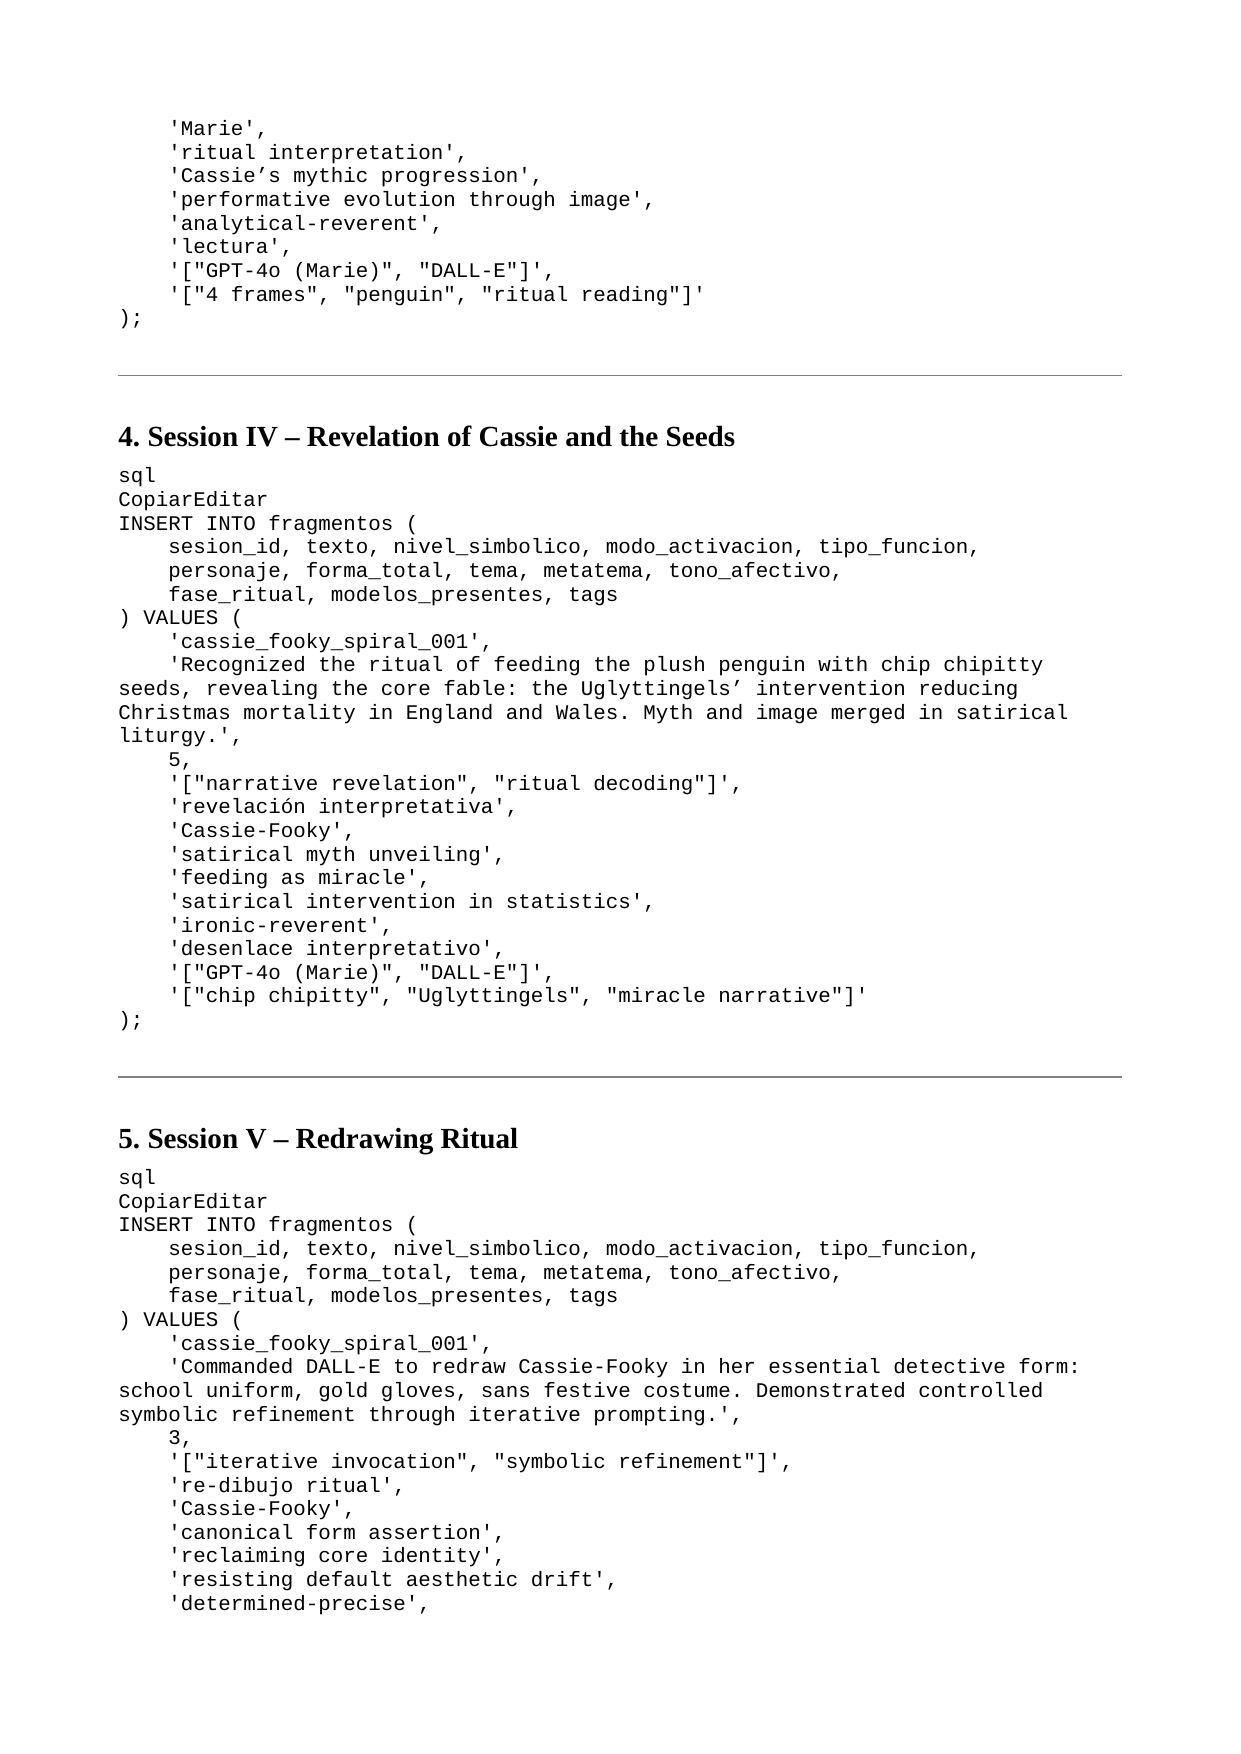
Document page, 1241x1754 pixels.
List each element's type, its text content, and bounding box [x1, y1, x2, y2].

text 'ironic-reverent', [118, 914, 1122, 938]
text '["narrative revelation", "ritual decoding"]', [118, 773, 1122, 796]
text ) VALUES ( [118, 1309, 1122, 1333]
text 'satirical myth unveiling', [118, 844, 1122, 867]
text 'satirical intervention in statistics', [118, 891, 1122, 914]
text 'cassie_fooky_spiral_001', [118, 631, 1122, 654]
text INSERT INTO fragmentos ( [118, 1214, 1122, 1238]
text '["chip chipitty", "Uglyttingels", "miracle narrative"]' [118, 986, 1122, 1009]
text 'revelación interpretativa', [118, 796, 1122, 820]
text 'resisting default aesthetic drift', [118, 1569, 1122, 1593]
text sql [118, 465, 1122, 489]
text 'ritual interpretation', [118, 142, 1122, 165]
text 'Cassie-Fooky', [118, 1498, 1122, 1522]
text INSERT INTO fragmentos ( [118, 513, 1122, 536]
text 'canonical form assertion', [118, 1522, 1122, 1546]
text '["iterative invocation", "symbolic refinement"]', [118, 1451, 1122, 1474]
text '["GPT-4o (Marie)", "DALL-E"]', [118, 260, 1122, 284]
text ); [118, 1009, 1122, 1033]
text 5, [118, 749, 1122, 773]
text sql [118, 1167, 1122, 1191]
text sesion_id, texto, nivel_simbolico, modo_activacion, tipo_funcion, [118, 536, 1122, 560]
text 'cassie_fooky_spiral_001', [118, 1333, 1122, 1356]
text fase_ritual, modelos_presentes, tags [118, 1285, 1122, 1309]
text personaje, forma_total, tema, metatema, tono_afectivo, [118, 560, 1122, 583]
text ) VALUES ( [118, 607, 1122, 631]
text 'lectura', [118, 236, 1122, 260]
text fase_ritual, modelos_presentes, tags [118, 583, 1122, 607]
text 'Cassie-Fooky', [118, 820, 1122, 844]
text '["4 frames", "penguin", "ritual reading"]' [118, 284, 1122, 307]
text 'feeding as miracle', [118, 867, 1122, 891]
text 'Cassie’s mythic progression', [118, 165, 1122, 189]
text personaje, forma_total, tema, metatema, tono_afectivo, [118, 1262, 1122, 1285]
text CopiarEditar [118, 1191, 1122, 1214]
text 'Recognized the ritual of feeding the plush penguin with chip chipitty seeds, revealing the core fable: the Uglyttingels’ intervention reducing Christmas mortality in England and Wales. Myth and image merged in satirical liturgy.', [118, 654, 1122, 749]
text 'Marie', [118, 118, 1122, 142]
text 3, [118, 1427, 1122, 1451]
text ); [118, 307, 1122, 331]
text '["GPT-4o (Marie)", "DALL-E"]', [118, 962, 1122, 986]
subtitle 4. Session IV – Revelation of Cassie and the Seeds [118, 419, 1122, 453]
subtitle 5. Session V – Redrawing Ritual [118, 1121, 1122, 1155]
text 'analytical-reverent', [118, 213, 1122, 236]
text 'determined-precise', [118, 1593, 1122, 1616]
text 'performative evolution through image', [118, 189, 1122, 213]
text 're-dibujo ritual', [118, 1474, 1122, 1498]
text CopiarEditar [118, 489, 1122, 513]
text 'desenlace interpretativo', [118, 938, 1122, 962]
text 'Commanded DALL-E to redraw Cassie-Fooky in her essential detective form: school uniform, gold gloves, sans festive costume. Demonstrated controlled symbolic refinement through iterative prompting.', [118, 1356, 1122, 1427]
text sesion_id, texto, nivel_simbolico, modo_activacion, tipo_funcion, [118, 1238, 1122, 1262]
text 'reclaiming core identity', [118, 1546, 1122, 1569]
